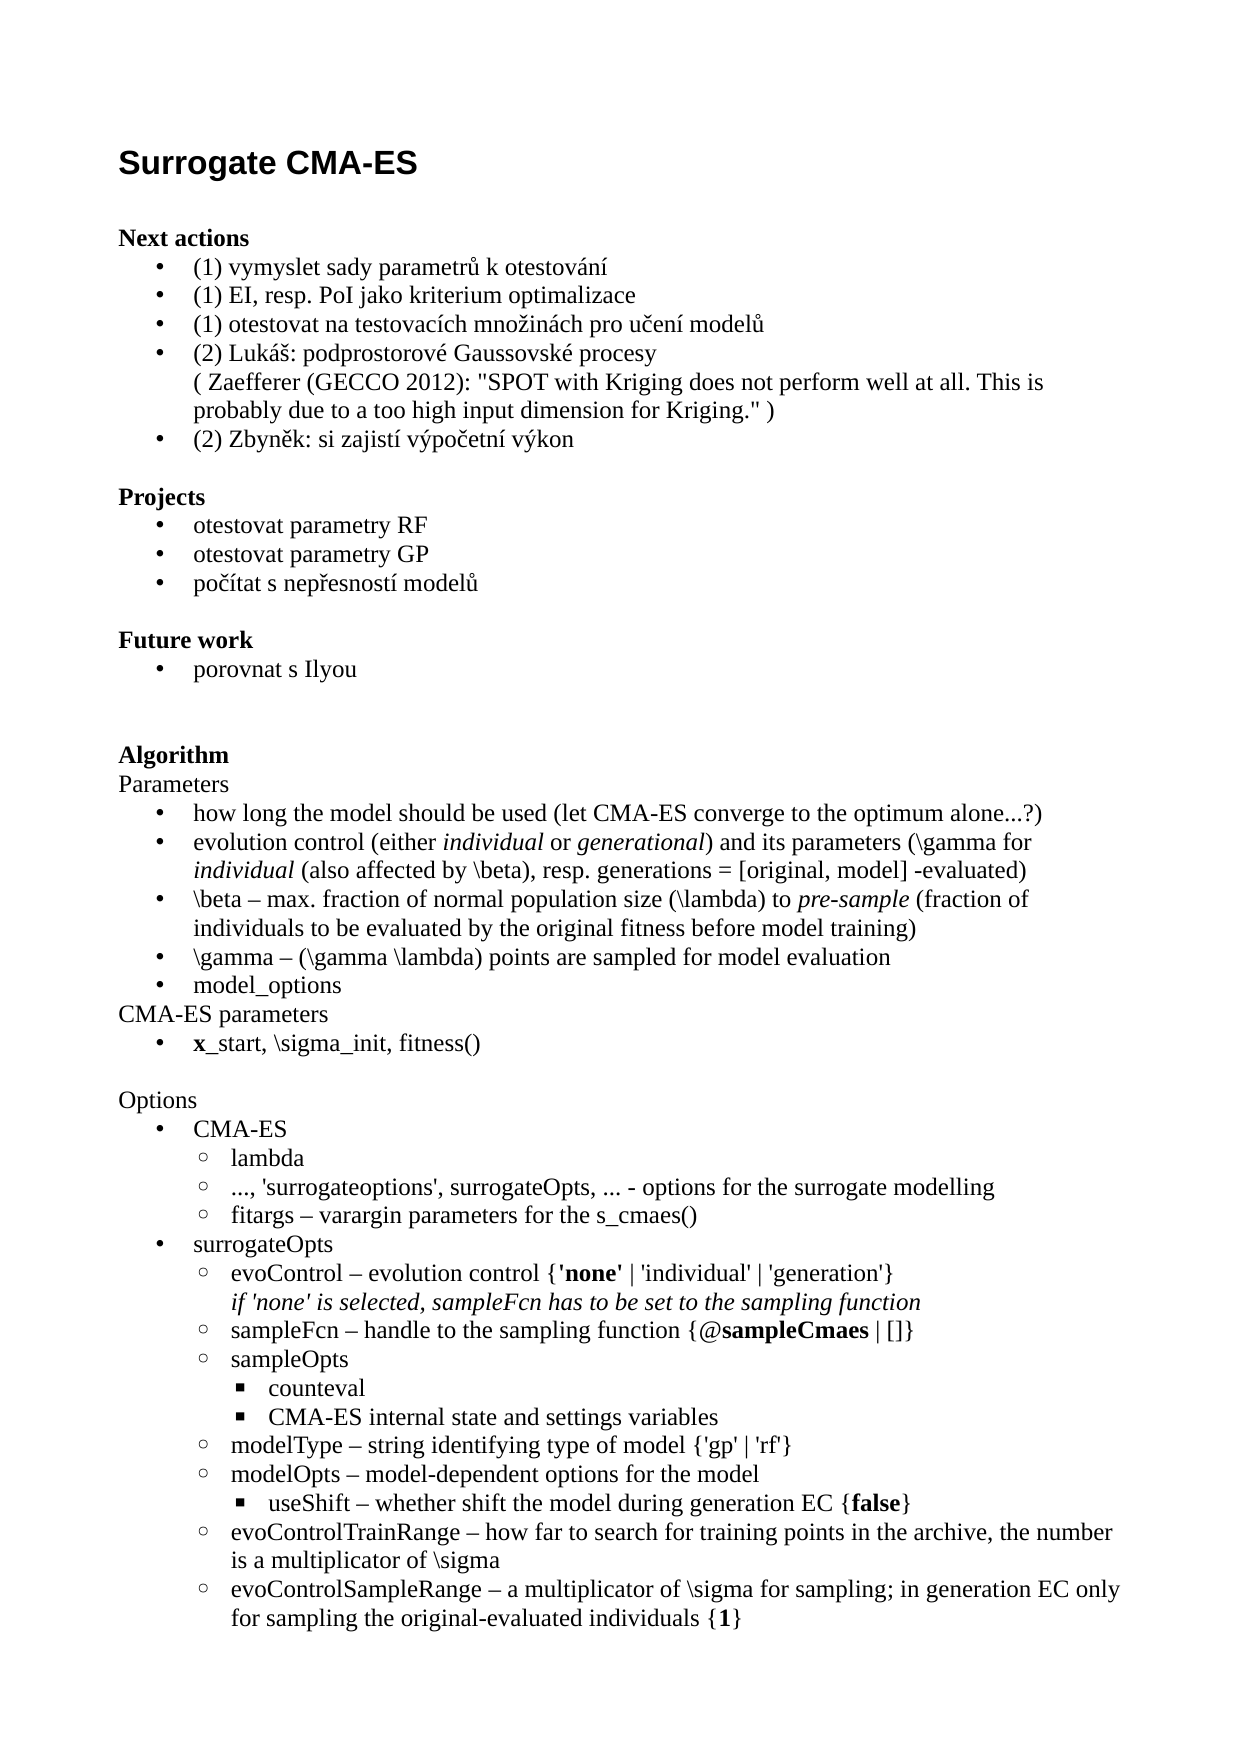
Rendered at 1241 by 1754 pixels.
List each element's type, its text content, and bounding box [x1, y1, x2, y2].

list fitargs – varargin parameters for the s_cmaes() [193, 1201, 1122, 1229]
list sampleFcn – handle to the sampling function {@sampleCmaes | []} [193, 1316, 1122, 1344]
list \gamma – (\gamma \lambda) points are sampled for model evaluation [156, 942, 1122, 971]
list evoControl – evolution control {'none' | 'individual' | 'generation'} if 'none' is selected, sampleFcn has to be set to the sampling function [193, 1258, 1122, 1316]
list (1) vymyslet sady parametrů k otestování [156, 252, 1122, 281]
list x_start, \sigma_init, fitness() [156, 1028, 1122, 1057]
list model_options [156, 971, 1122, 999]
list surrogateOpts [156, 1229, 1122, 1258]
text Future work [118, 626, 1122, 654]
list (2) Zbyněk: si zajistí výpočetní výkon [156, 424, 1122, 453]
list otestovat parametry GP [156, 539, 1122, 568]
subtitle Surrogate CMA-ES [118, 143, 1122, 182]
list evoControlSampleRange – a multiplicator of \sigma for sampling; in generation EC only for sampling the original-evaluated individuals {1} [193, 1574, 1122, 1632]
list evolution control (either individual or generational) and its parameters (\gamma for individual (also affected by \beta), resp. generations = [original, model] -evaluated) [156, 827, 1122, 884]
list evoControlTrainRange – how far to search for training points in the archive, the number is a multiplicator of \sigma [193, 1517, 1122, 1574]
list ..., 'surrogateoptions', surrogateOpts, ... - options for the surrogate modelling [193, 1172, 1122, 1201]
list (1) EI, resp. PoI jako kriterium optimalizace [156, 281, 1122, 309]
list počítat s nepřesností modelů [156, 568, 1122, 597]
list how long the model should be used (let CMA-ES converge to the optimum alone...?) [156, 798, 1122, 827]
list otestovat parametry RF [156, 511, 1122, 539]
text Next actions [118, 223, 1122, 252]
text Algorithm [118, 741, 1122, 769]
text CMA-ES parameters [118, 999, 1122, 1028]
list CMA-ES [156, 1114, 1122, 1143]
text Parameters [118, 769, 1122, 798]
list \beta – max. fraction of normal population size (\lambda) to pre-sample (fraction of individuals to be evaluated by the original fitness before model training) [156, 884, 1122, 942]
list sampleOpts [193, 1344, 1122, 1373]
list useShift – whether shift the model during generation EC {false} [231, 1488, 1122, 1517]
list modelType – string identifying type of model {'gp' | 'rf'} [193, 1431, 1122, 1459]
list CMA-ES internal state and settings variables [231, 1402, 1122, 1431]
text Options [118, 1086, 1122, 1114]
list porovnat s Ilyou [156, 654, 1122, 683]
list (2) Lukáš: podprostorové Gaussovské procesy ( Zaefferer (GECCO 2012): "SPOT with Kriging does not perform well at all. This is probably due to a too high input dimension for Kriging." ) [156, 338, 1122, 424]
list (1) otestovat na testovacích množinách pro učení modelů [156, 309, 1122, 338]
text Projects [118, 482, 1122, 511]
list lambda [193, 1143, 1122, 1172]
list modelOpts – model-dependent options for the model [193, 1459, 1122, 1488]
list counteval [231, 1373, 1122, 1402]
